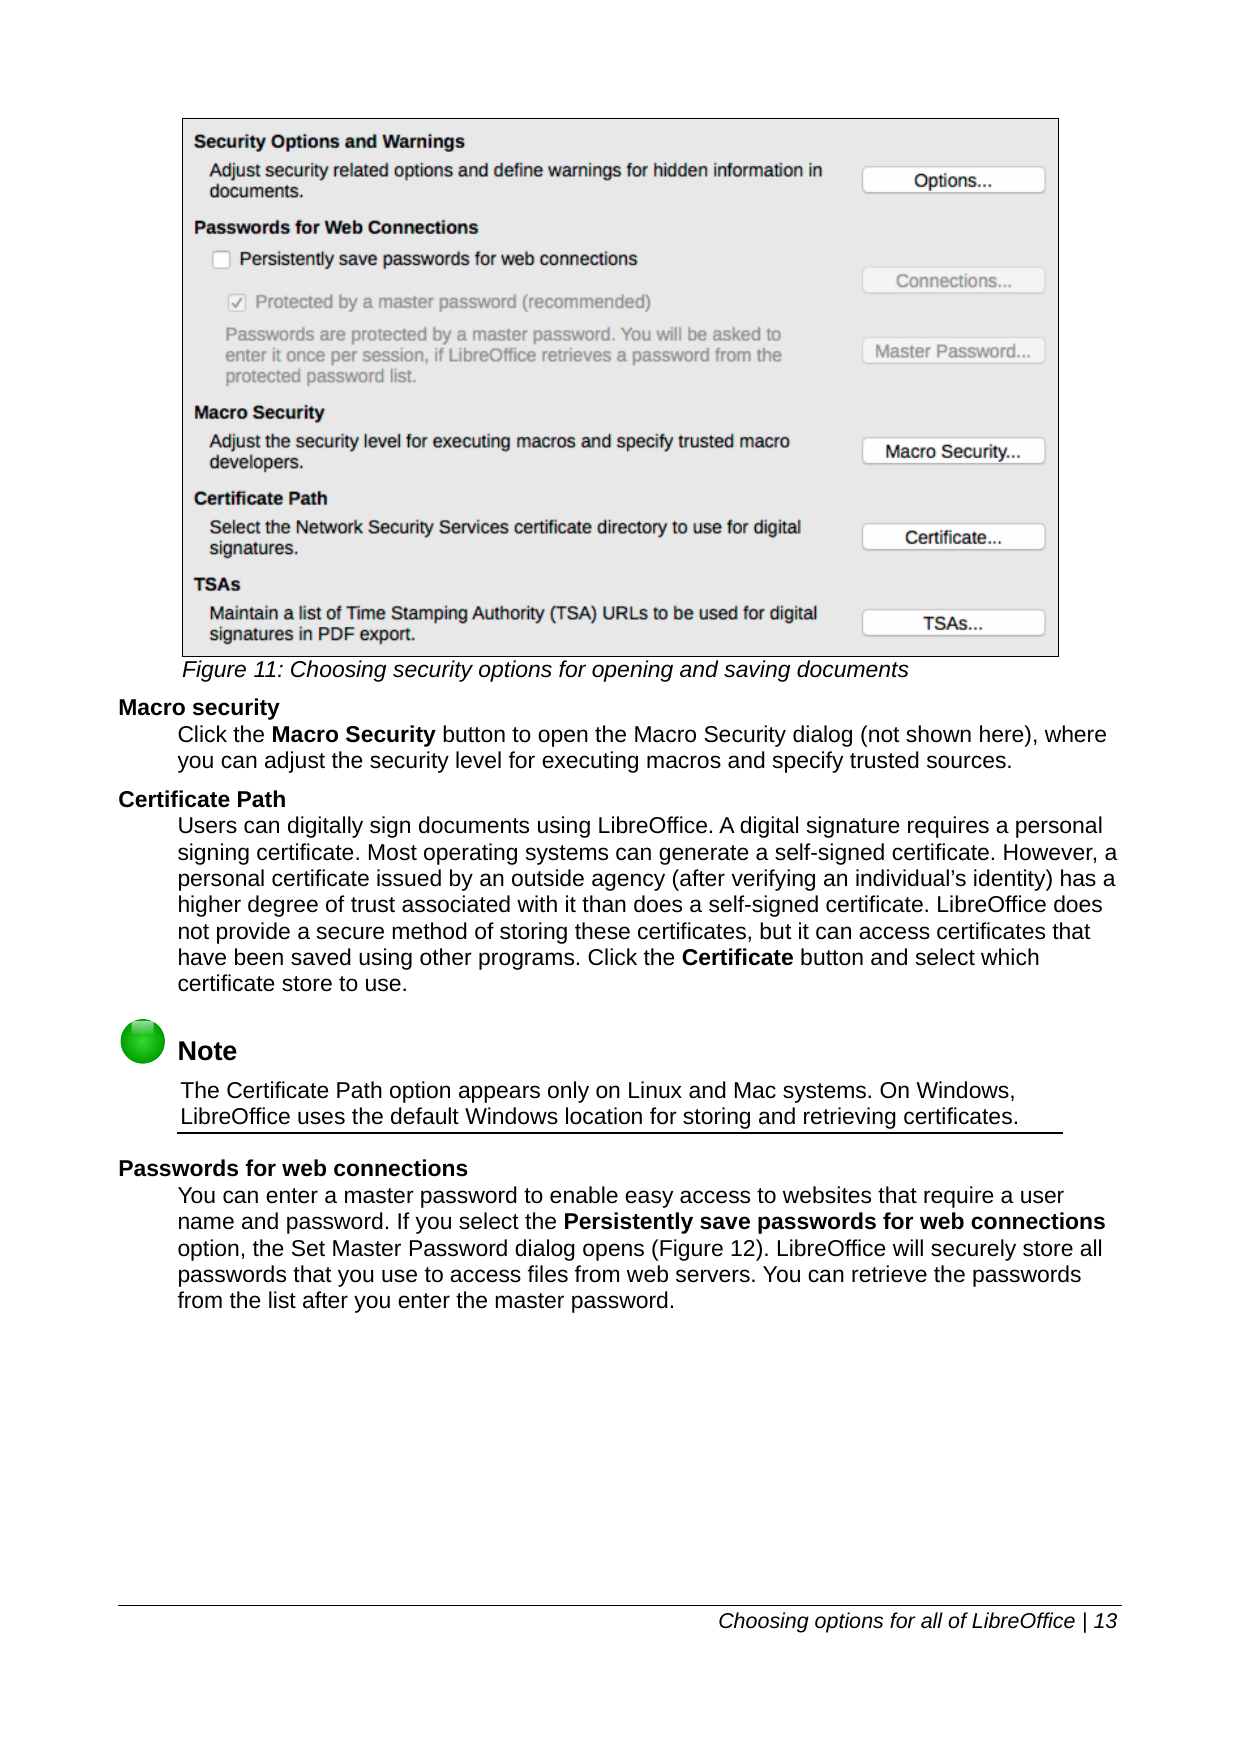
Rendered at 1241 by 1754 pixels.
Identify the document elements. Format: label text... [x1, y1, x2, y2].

text Click the Macro Security button to open the Macro Security dialog (not shown here), where you can adjust the security level for executing macros and specify trusted sources. [177, 721, 1122, 773]
text Figure 11: Choosing security options for opening and saving documents [182, 657, 1058, 682]
text The Certificate Path option appears only on Linux and Mac systems. On Windows, LibreOffice uses the default Windows location for storing and retrieving certificates. [177, 1073, 1063, 1132]
text Macro security [118, 694, 1122, 721]
picture [183, 119, 1058, 656]
text Users can digitally sign documents using LibreOffice. A digital signature requires a personal signing certificate. Most operating systems can generate a self-signed certificate. However, a personal certificate issued by an outside agency (after verifying an individual’s identity) has a higher degree of trust associated with it than does a self-signed certificate. LibreOffice does not provide a secure method of storing these certificates, but it can access certificates that have been saved using other programs. Click the Certificate button and select which certificate store to use. [177, 812, 1122, 997]
text Certificate Path [118, 786, 1122, 812]
text You can enter a master password to enable easy access to websites that require a user name and password. If you select the Persistently save passwords for web connections option, the Set Master Password dialog opens (Figure 12). LibreOffice will securely store all passwords that you use to access files from web servers. You can retrieve the passwords from the list after you enter the master password. [177, 1182, 1122, 1313]
subtitle Note [118, 1017, 1122, 1066]
text Passwords for web connections [118, 1155, 1122, 1182]
